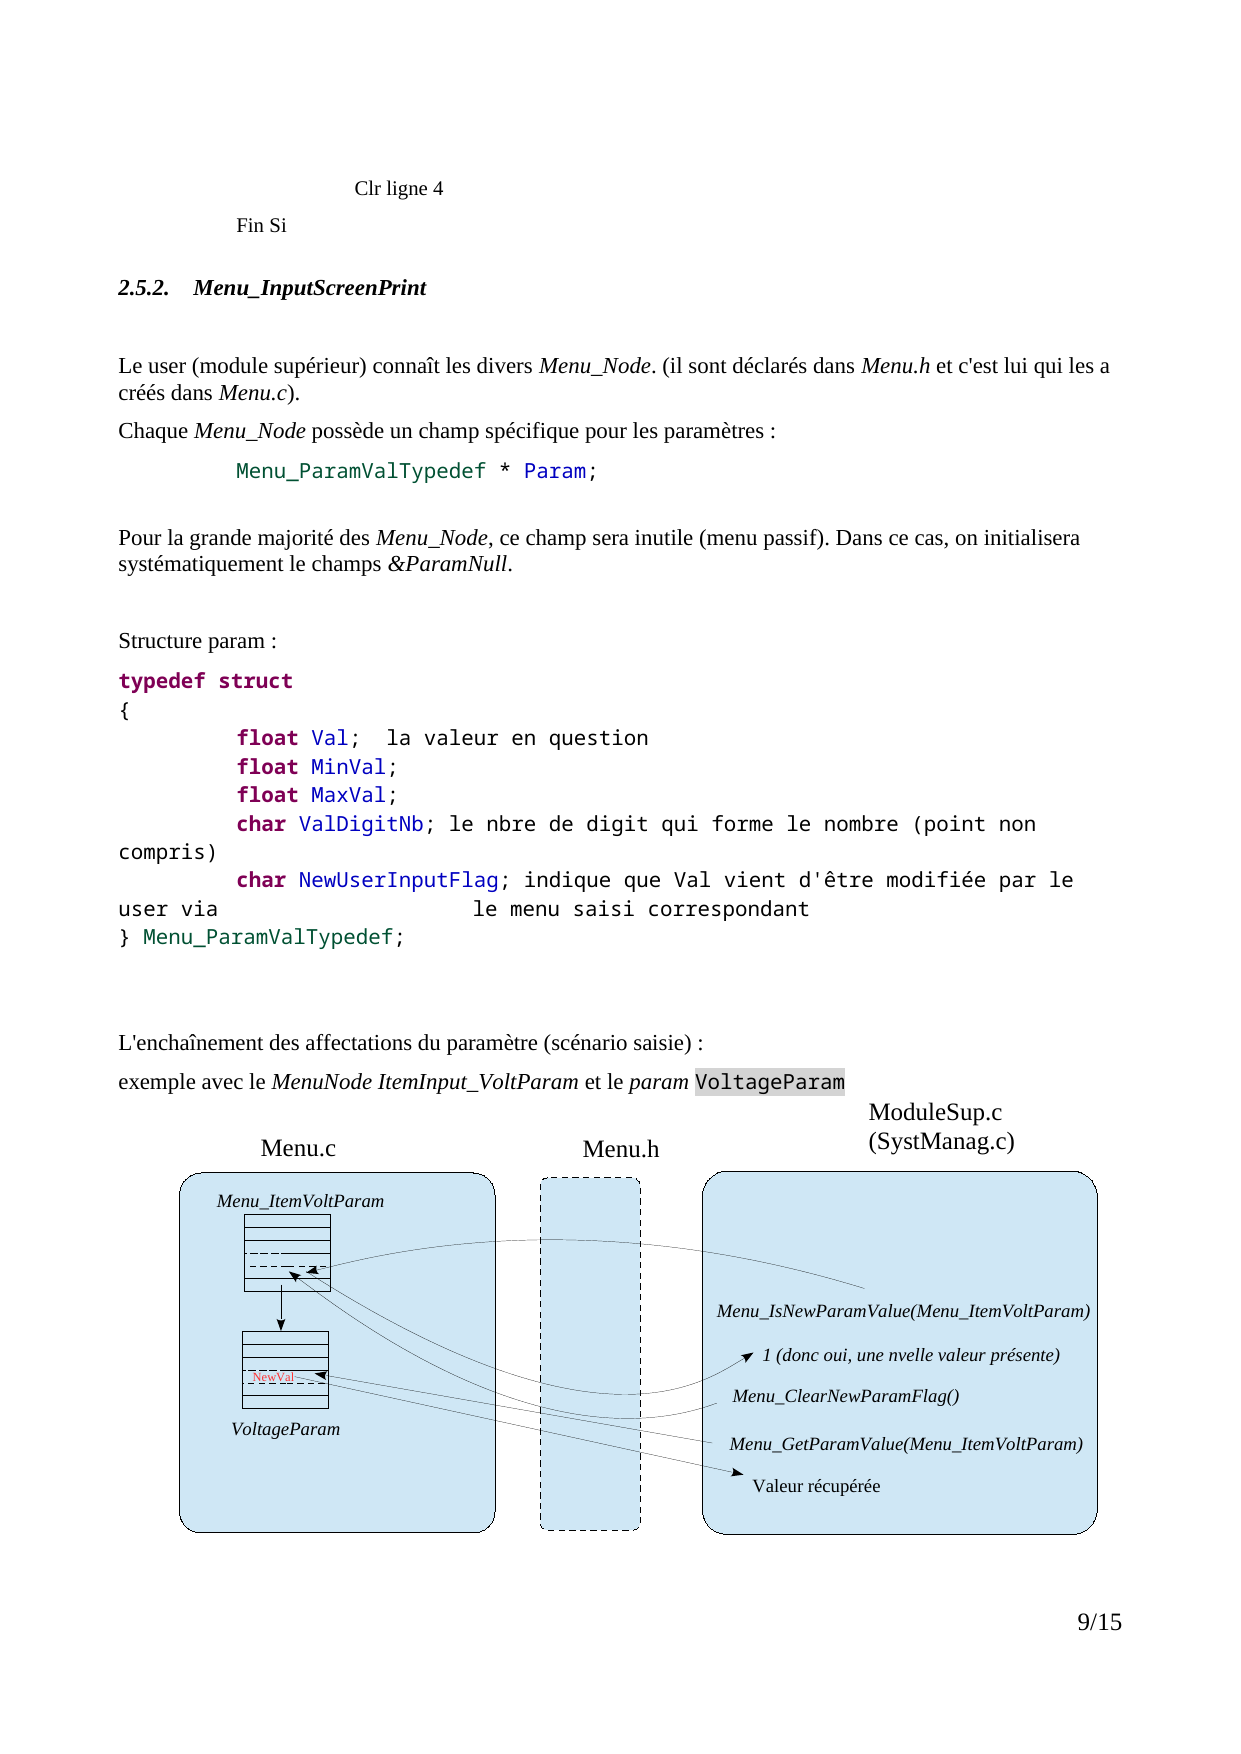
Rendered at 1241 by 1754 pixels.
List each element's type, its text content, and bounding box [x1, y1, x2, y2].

text Le user (module supérieur) connaît les divers Menu_Node. (il sont déclarés dans Menu.h et c'est lui qui les a créés dans Menu.c). [118, 352, 1122, 405]
text float MinVal; [118, 752, 1122, 780]
text } Menu_ParamValTypedef; [118, 922, 1122, 951]
subtitle Menu_InputScreenPrint [118, 274, 1122, 301]
text Fin Si [118, 213, 1122, 237]
text char NewUserInputFlag; indique que Val vient d'être modifiée par le user via le menu saisi correspondant [118, 866, 1122, 922]
text { [118, 695, 1122, 723]
text float Val; la valeur en question [118, 723, 1122, 752]
text Menu_ParamValTypedef * Param; [118, 456, 1122, 485]
text char ValDigitNb; le nbre de digit qui forme le nombre (point non compris) [118, 809, 1122, 866]
text exemple avec le MenuNode ItemInput_VoltParam et le param VoltageParam [118, 1067, 1122, 1096]
text Chaque Menu_Node possède un champ spécifique pour les paramètres : [118, 417, 1122, 444]
text Clr ligne 4 [118, 176, 1122, 200]
text typedef struct [118, 666, 1122, 695]
text Pour la grande majorité des Menu_Node, ce champ sera inutile (menu passif). Dans ce cas, on initialisera systématiquement le champs &ParamNull. [118, 523, 1122, 576]
text L'enchaînement des affectations du paramètre (scénario saisie) : [118, 1028, 1122, 1055]
text float MaxVal; [118, 780, 1122, 809]
text Structure param : [118, 628, 1122, 654]
